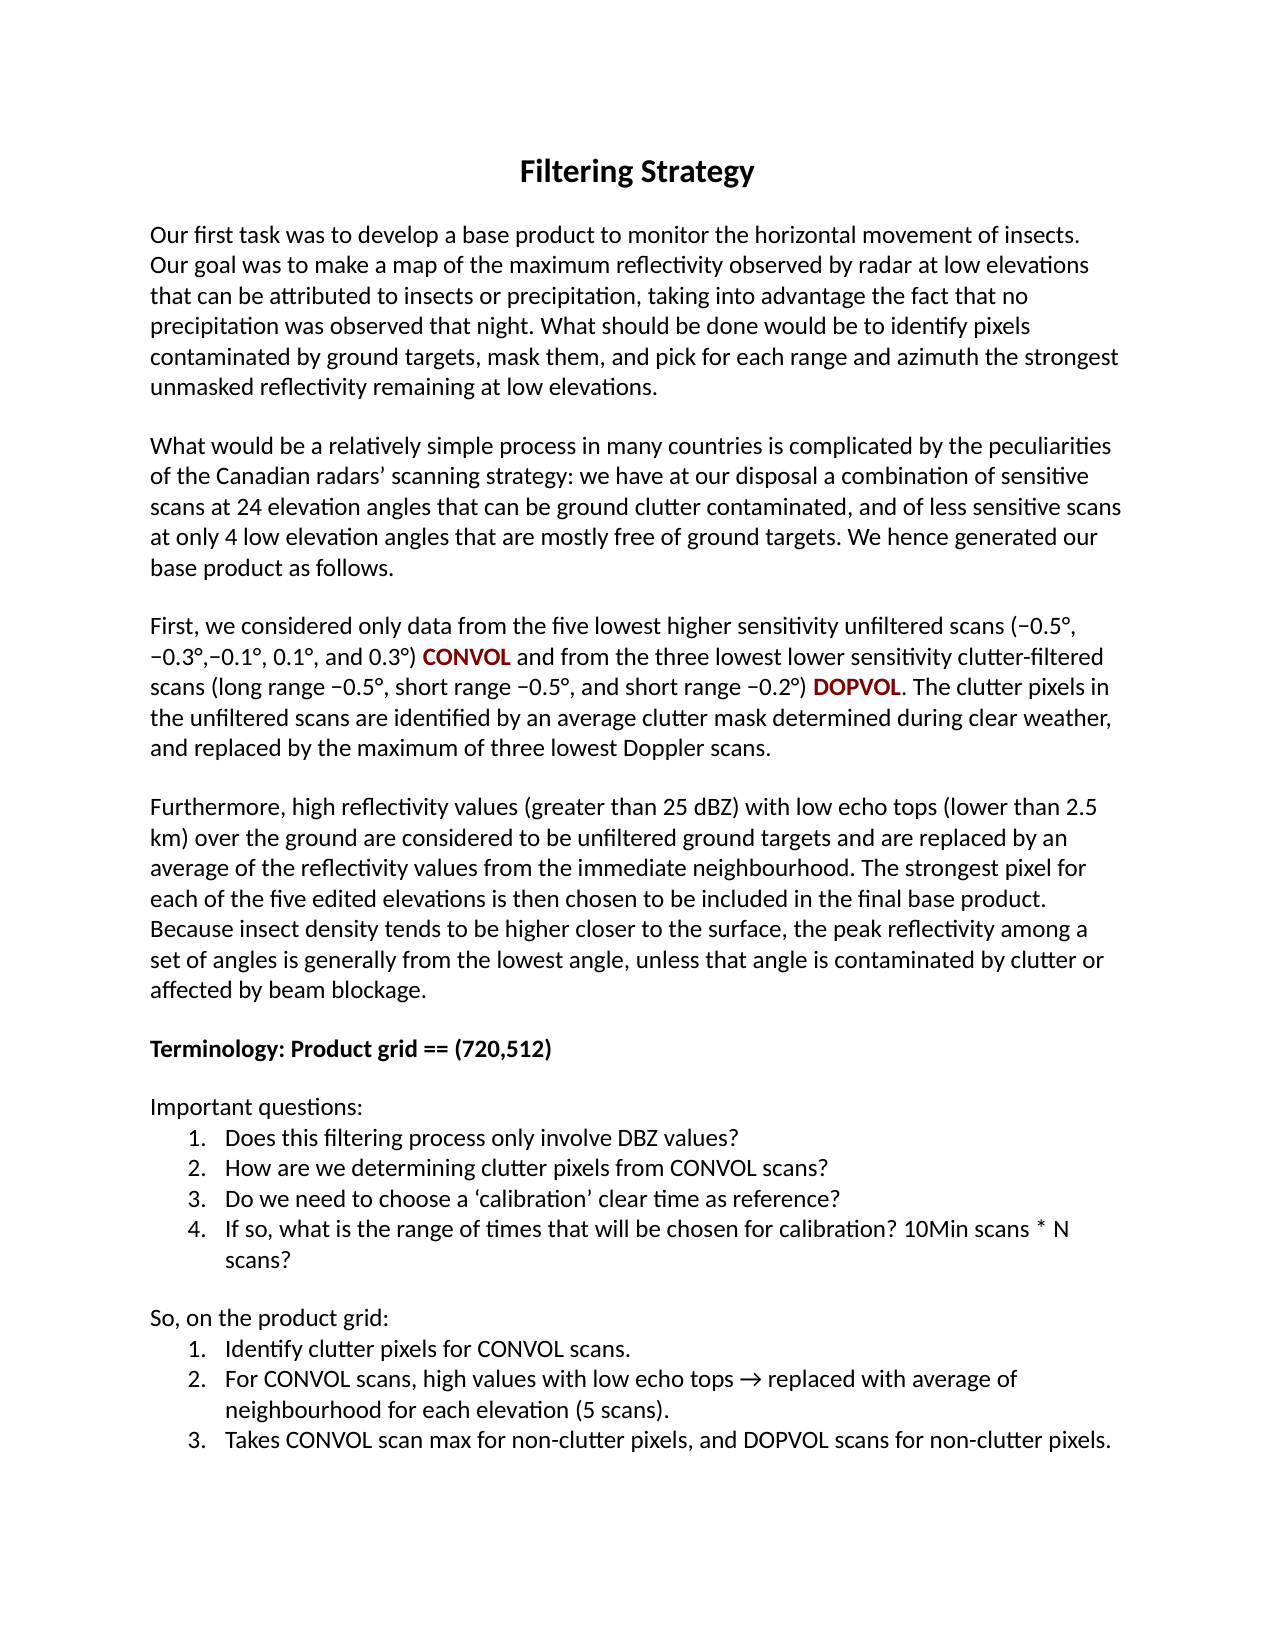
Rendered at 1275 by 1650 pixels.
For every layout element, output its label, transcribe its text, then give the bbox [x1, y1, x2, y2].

list Does this filtering process only involve DBZ values? [187, 1122, 1125, 1152]
text Furthermore, high reflectivity values (greater than 25 dBZ) with low echo tops (lower than 2.5 km) over the ground are considered to be unfiltered ground targets and are replaced by an average of the reflectivity values from the immediate neighbourhood. The strongest pixel for each of the five edited elevations is then chosen to be included in the final base product. Because insect density tends to be higher closer to the surface, the peak reflectivity among a set of angles is generally from the lowest angle, unless that angle is contaminated by clutter or affected by beam blockage. [150, 791, 1125, 1005]
text Important questions: [150, 1091, 1125, 1122]
text First, we considered only data from the five lowest higher sensitivity unfiltered scans (−0.5°, −0.3°,−0.1°, 0.1°, and 0.3°) CONVOL and from the three lowest lower sensitivity clutter-filtered scans (long range −0.5°, short range −0.5°, and short range −0.2°) DOPVOL. The clutter pixels in the unfiltered scans are identified by an average clutter mask determined during clear weather, and replaced by the maximum of three lowest Doppler scans. [150, 611, 1125, 763]
text Our first task was to develop a base product to monitor the horizontal movement of insects. Our goal was to make a map of the maximum reflectivity observed by radar at low elevations that can be attributed to insects or precipitation, taking into advantage the fact that no precipitation was observed that night. What should be done would be to identify pixels contaminated by ground targets, mask them, and pick for each range and azimuth the strongest unmasked reflectivity remaining at low elevations. [150, 219, 1125, 402]
list Takes CONVOL scan max for non-clutter pixels, and DOPVOL scans for non-clutter pixels. [187, 1424, 1125, 1455]
list Identify clutter pixels for CONVOL scans. [187, 1333, 1125, 1363]
text So, on the product grid: [150, 1302, 1125, 1333]
list Do we need to choose a ‘calibration’ clear time as reference? [187, 1183, 1125, 1213]
text Terminology: Product grid == (720,512) [150, 1033, 1125, 1063]
text Filtering Strategy [150, 150, 1125, 191]
list If so, what is the range of times that will be chosen for calibration? 10Min scans * N scans? [187, 1213, 1125, 1274]
list How are we determining clutter pixels from CONVOL scans? [187, 1152, 1125, 1183]
list For CONVOL scans, high values with low echo tops → replaced with average of neighbourhood for each elevation (5 scans). [187, 1363, 1125, 1424]
text What would be a relatively simple process in many countries is complicated by the peculiarities of the Canadian radars’ scanning strategy: we have at our disposal a combination of sensitive scans at 24 elevation angles that can be ground clutter contaminated, and of less sensitive scans at only 4 low elevation angles that are mostly free of ground targets. We hence generated our base product as follows. [150, 430, 1125, 582]
